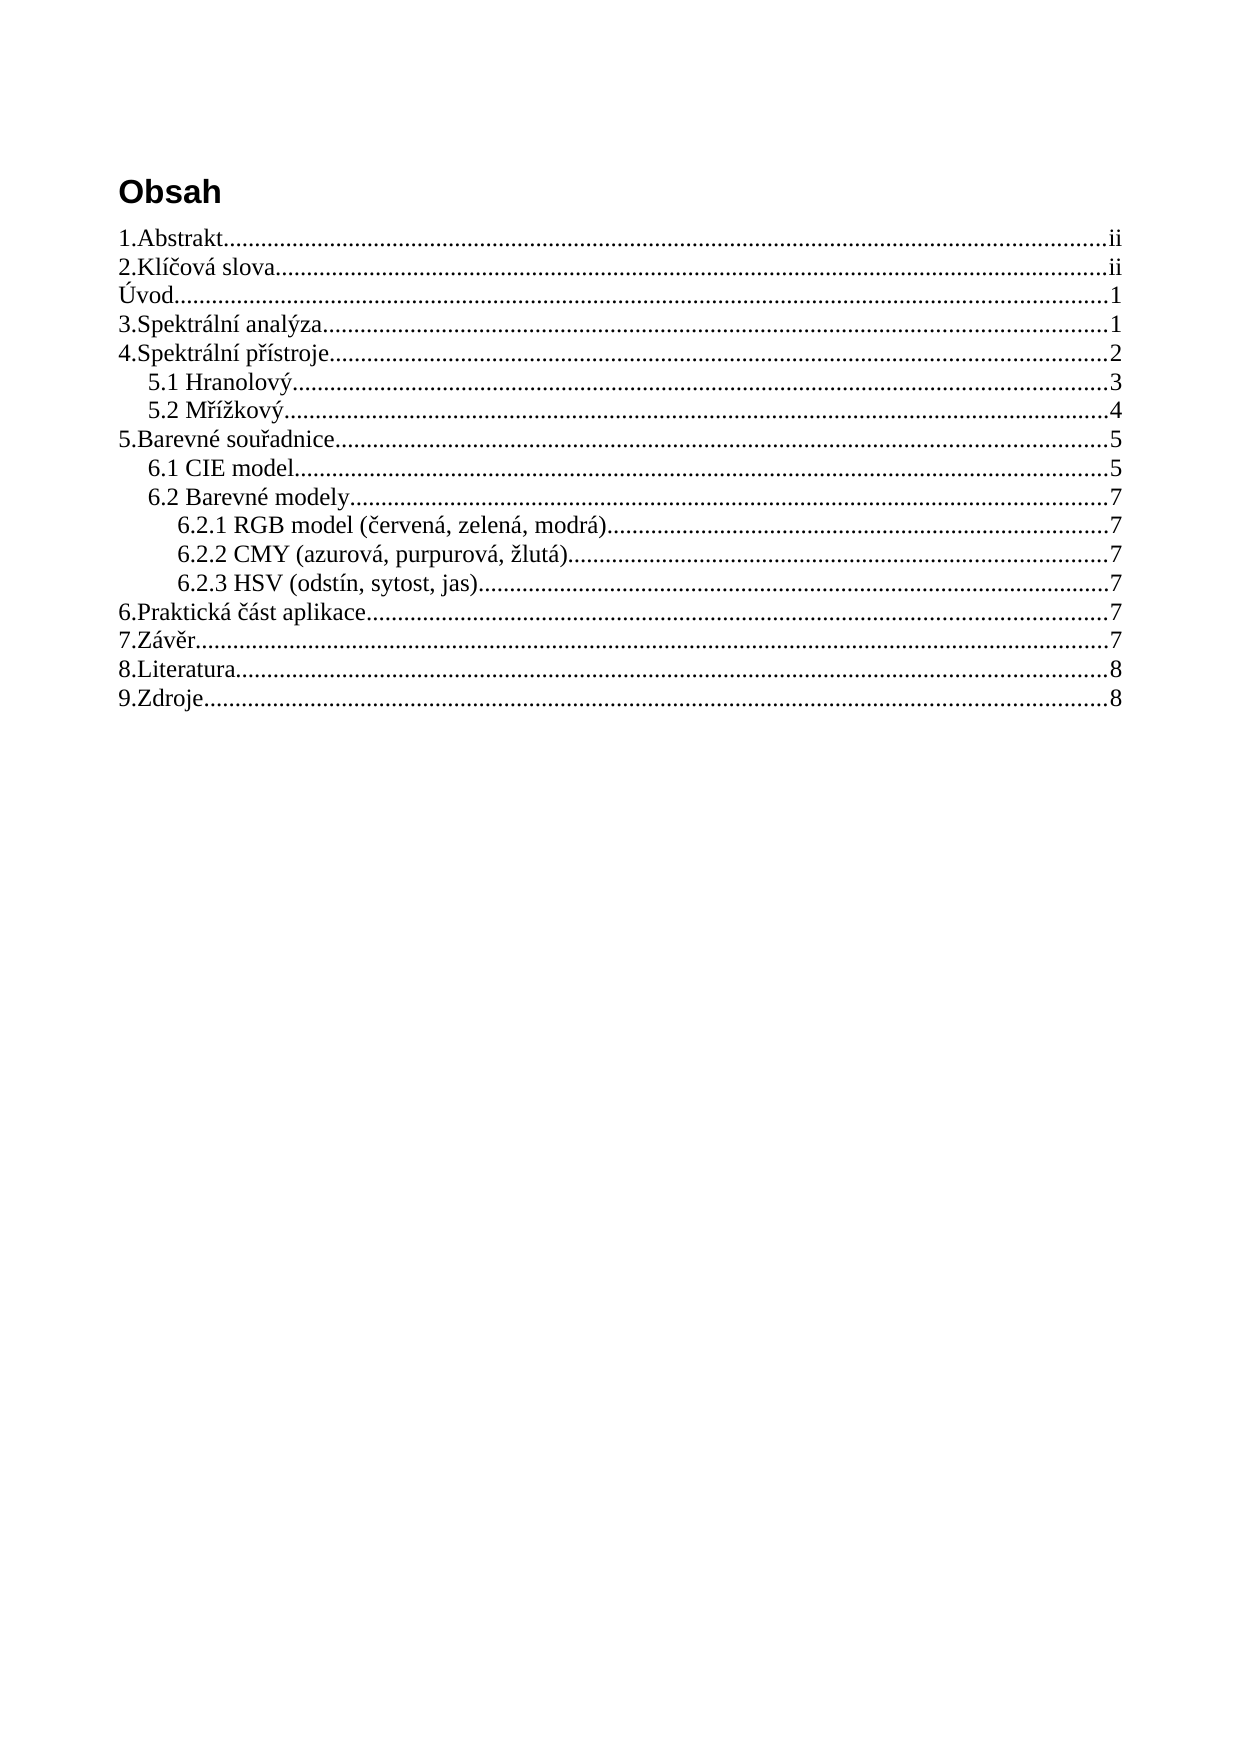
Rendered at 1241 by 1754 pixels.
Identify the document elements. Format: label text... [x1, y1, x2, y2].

subtitle Obsah [118, 172, 1122, 210]
text 9.Zdroje 8 [118, 683, 1122, 712]
text 6.2.1 RGB model (červená, zelená, modrá) 7 [177, 510, 1122, 539]
text 3.Spektrální analýza 1 [118, 309, 1122, 338]
text 8.Literatura 8 [118, 654, 1122, 683]
text 6.Praktická část aplikace 7 [118, 597, 1122, 625]
text 2.Klíčová slova ii [118, 252, 1122, 280]
text 6.2.2 CMY (azurová, purpurová, žlutá) 7 [177, 539, 1122, 568]
text 5.Barevné souřadnice 5 [118, 424, 1122, 453]
text 6.2.3 HSV (odstín, sytost, jas) 7 [177, 568, 1122, 597]
text 4.Spektrální přístroje 2 [118, 338, 1122, 367]
text 5.2 Mřížkový 4 [148, 395, 1122, 424]
text 6.2 Barevné modely 7 [148, 482, 1122, 510]
text Úvod 1 [118, 280, 1122, 309]
text 7.Závěr 7 [118, 625, 1122, 654]
text 5.1 Hranolový 3 [148, 367, 1122, 395]
text 1.Abstrakt ii [118, 223, 1122, 252]
text 6.1 CIE model 5 [148, 453, 1122, 482]
